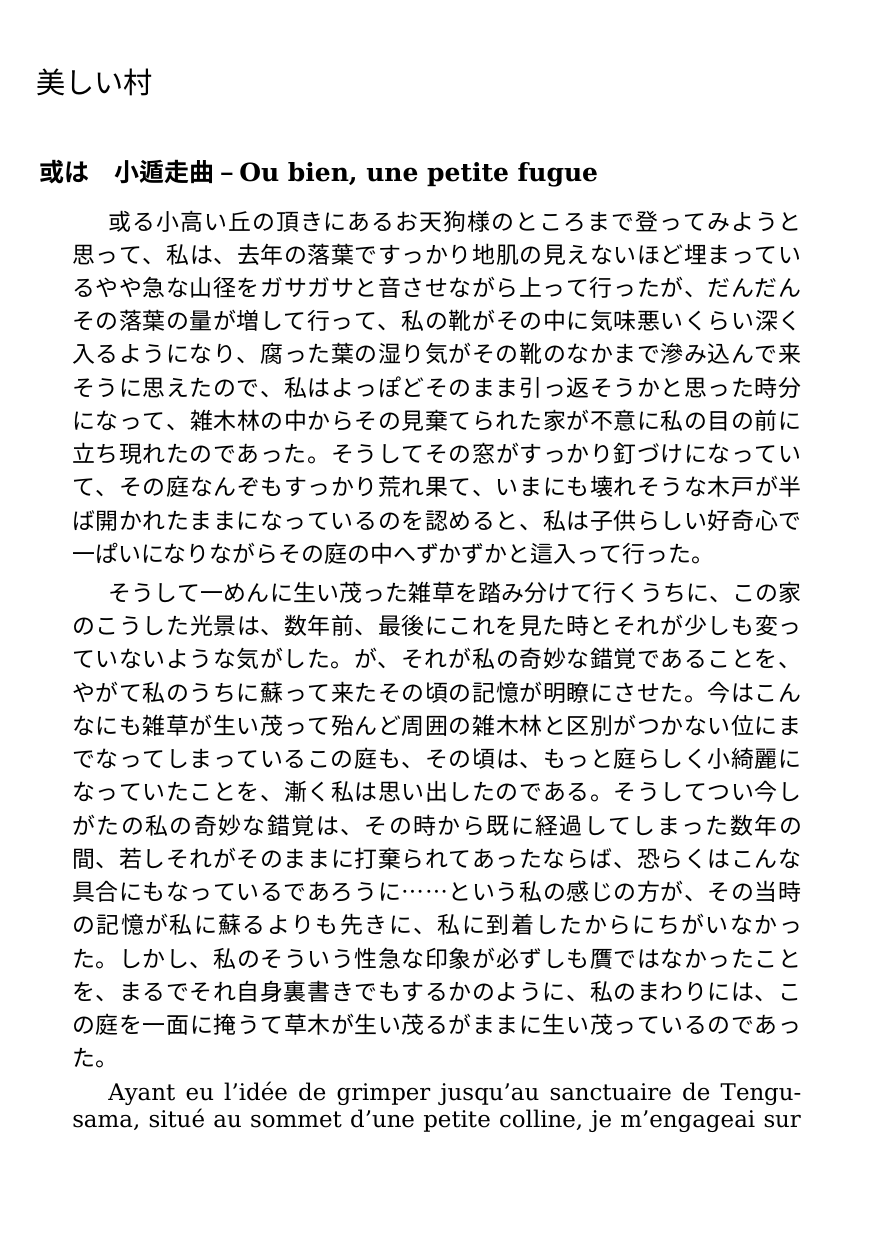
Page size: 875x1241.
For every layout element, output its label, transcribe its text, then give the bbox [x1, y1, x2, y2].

subtitle 美しい村 [36, 60, 838, 102]
text 或る小高い丘の頂きにあるお天狗様のところまで登ってみようと思って、私は、去年の落葉ですっかり地肌の見えないほど埋まっているやや急な山径をガサガサと音させながら上って行ったが、だんだんその落葉の量が増して行って、私の靴がその中に気味悪いくらい深く入るようになり、腐った葉の湿り気がその靴のなかまで滲み込んで来そうに思えたので、私はよっぽどそのまま引っ返そうかと思った時分になって、雑木林の中からその見棄てられた家が不意に私の目の前に立ち現れたのであった。そうしてその窓がすっかり釘づけになっていて、その庭なんぞもすっかり荒れ果て、いまにも壊れそうな木戸が半ば開かれたままになっているのを認めると、私は子供らしい好奇心で一ぱいになりながらその庭の中へずかずかと這入って行った。 [72, 203, 802, 569]
text Ayant eu l’idée de grimper jusqu’au sanctuaire de Tengu-sama, situé au sommet d’une petite colline, je m’engageai sur [72, 1079, 802, 1133]
text そうして一めんに生い茂った雑草を踏み分けて行くうちに、この家のこうした光景は、数年前、最後にこれを見た時とそれが少しも変っていないような気がした。が、それが私の奇妙な錯覚であることを、やがて私のうちに蘇って来たその頃の記憶が明瞭にさせた。今はこんなにも雑草が生い茂って殆んど周囲の雑木林と区別がつかない位にまでなってしまっているこの庭も、その頃は、もっと庭らしく小綺麗になっていたことを、漸く私は思い出したのである。そうしてつい今しがたの私の奇妙な錯覚は、その時から既に経過してしまった数年の間、若しそれがそのままに打棄られてあったならば、恐らくはこんな具合にもなっているであろうに……という私の感じの方が、その当時の記憶が私に蘇るよりも先きに、私に到着したからにちがいなかった。しかし、私のそういう性急な印象が必ずしも贋ではなかったことを、まるでそれ自身裏書きでもするかのように、私のまわりには、この庭を一面に掩うて草木が生い茂るがままに生い茂っているのであった。 [72, 575, 802, 1073]
subtitle 或は 小遁走曲 – Ou bien, une petite fugue [36, 149, 838, 192]
